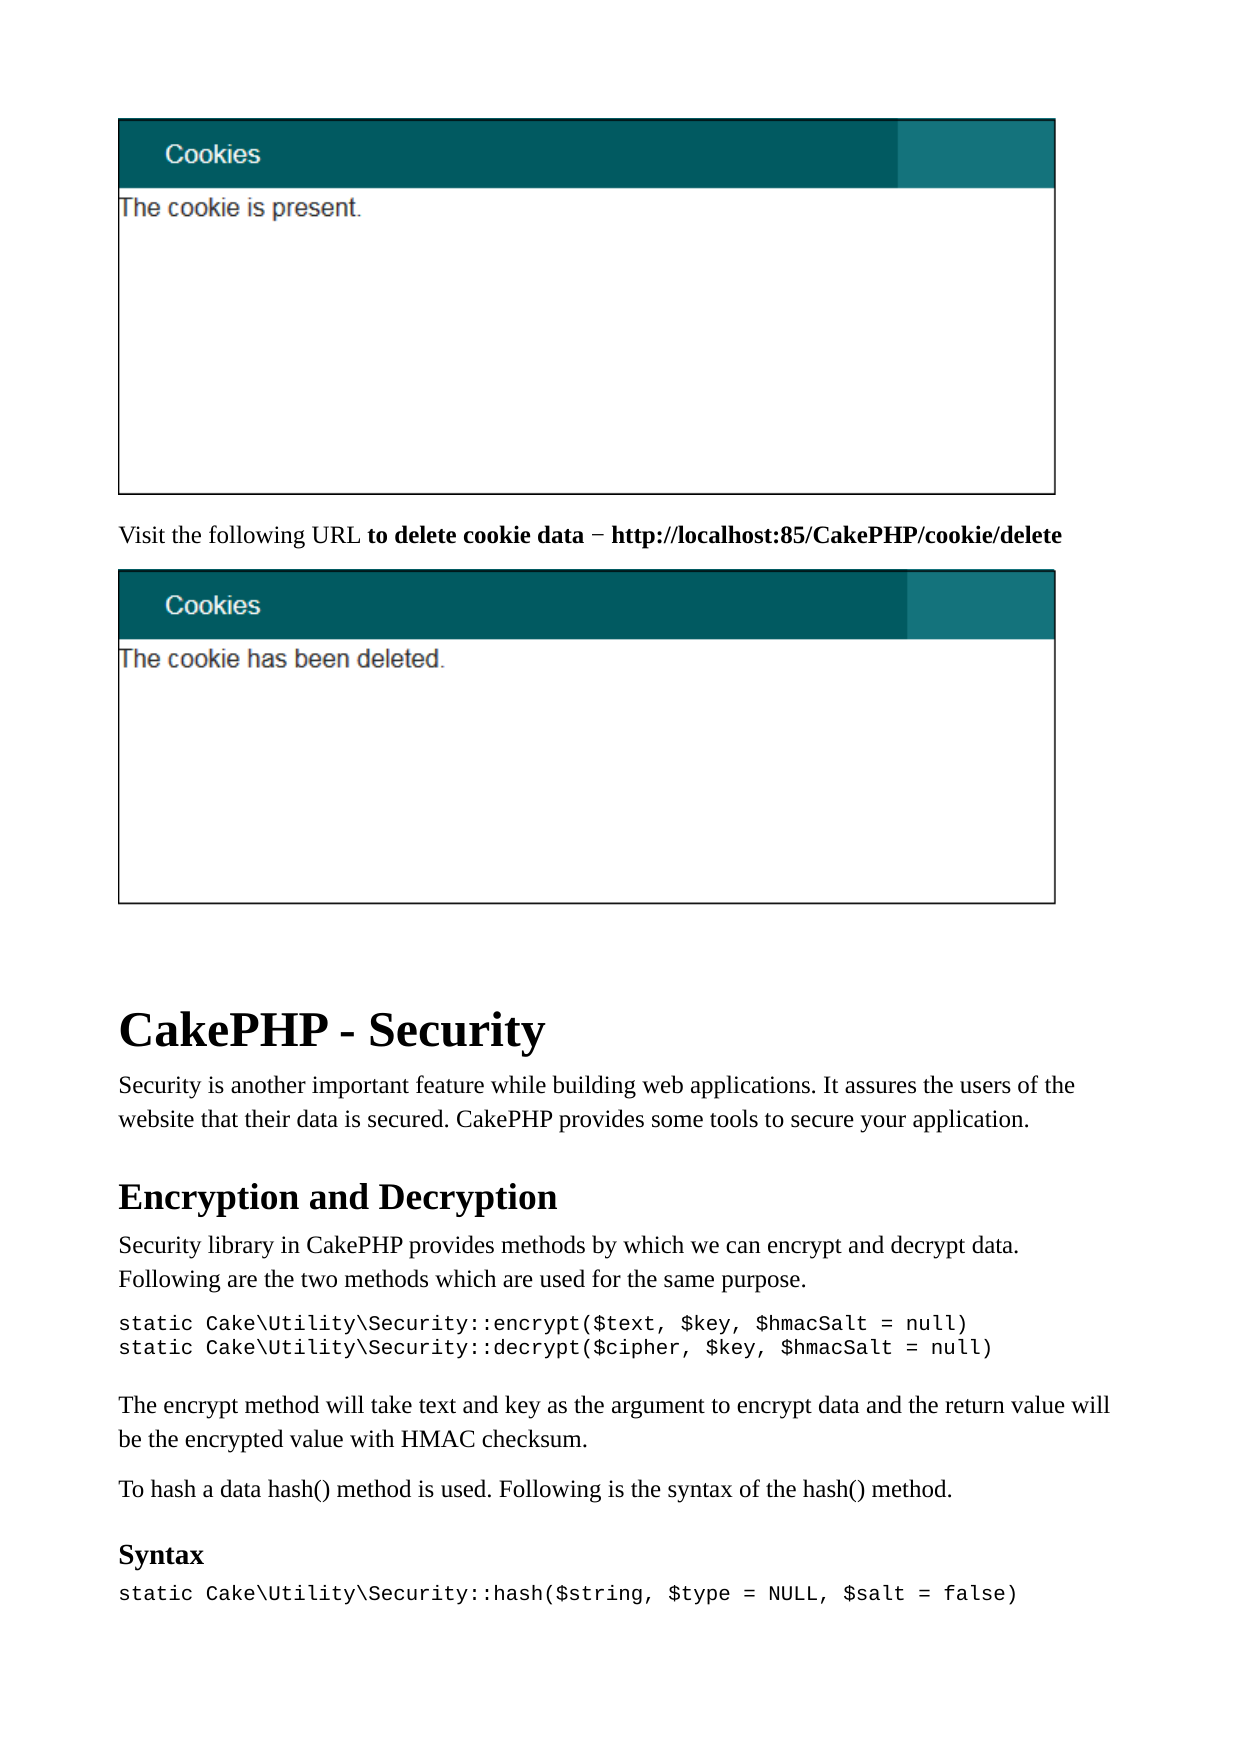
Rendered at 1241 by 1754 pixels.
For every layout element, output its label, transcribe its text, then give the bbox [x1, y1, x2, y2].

picture [118, 118, 1056, 495]
subtitle CakePHP - Security [118, 1000, 1122, 1057]
text Security is another important feature while building web applications. It assures the users of the website that their data is secured. CakePHP provides some tools to secure your application. [118, 1070, 1122, 1133]
subtitle Encryption and Decryption [118, 1174, 1122, 1217]
text static Cake\Utility\Security::decrypt($cipher, $key, $hmacSalt = null) [118, 1337, 1122, 1361]
picture [118, 569, 1056, 906]
text static Cake\Utility\Security::encrypt($text, $key, $hmacSalt = null) [118, 1313, 1122, 1337]
subtitle Syntax [118, 1537, 1122, 1571]
text The encrypt method will take text and key as the argument to encrypt data and the return value will be the encrypted value with HMAC checksum. [118, 1390, 1122, 1453]
text static Cake\Utility\Security::hash($string, $type = NULL, $salt = false) [118, 1583, 1122, 1607]
text Visit the following URL to delete cookie data − http://localhost:85/CakePHP/cookie/delete [118, 520, 1122, 549]
text To hash a data hash() method is used. Following is the syntax of the hash() method. [118, 1474, 1122, 1502]
text Security library in CakePHP provides methods by which we can encrypt and decrypt data. Following are the two methods which are used for the same purpose. [118, 1230, 1122, 1293]
